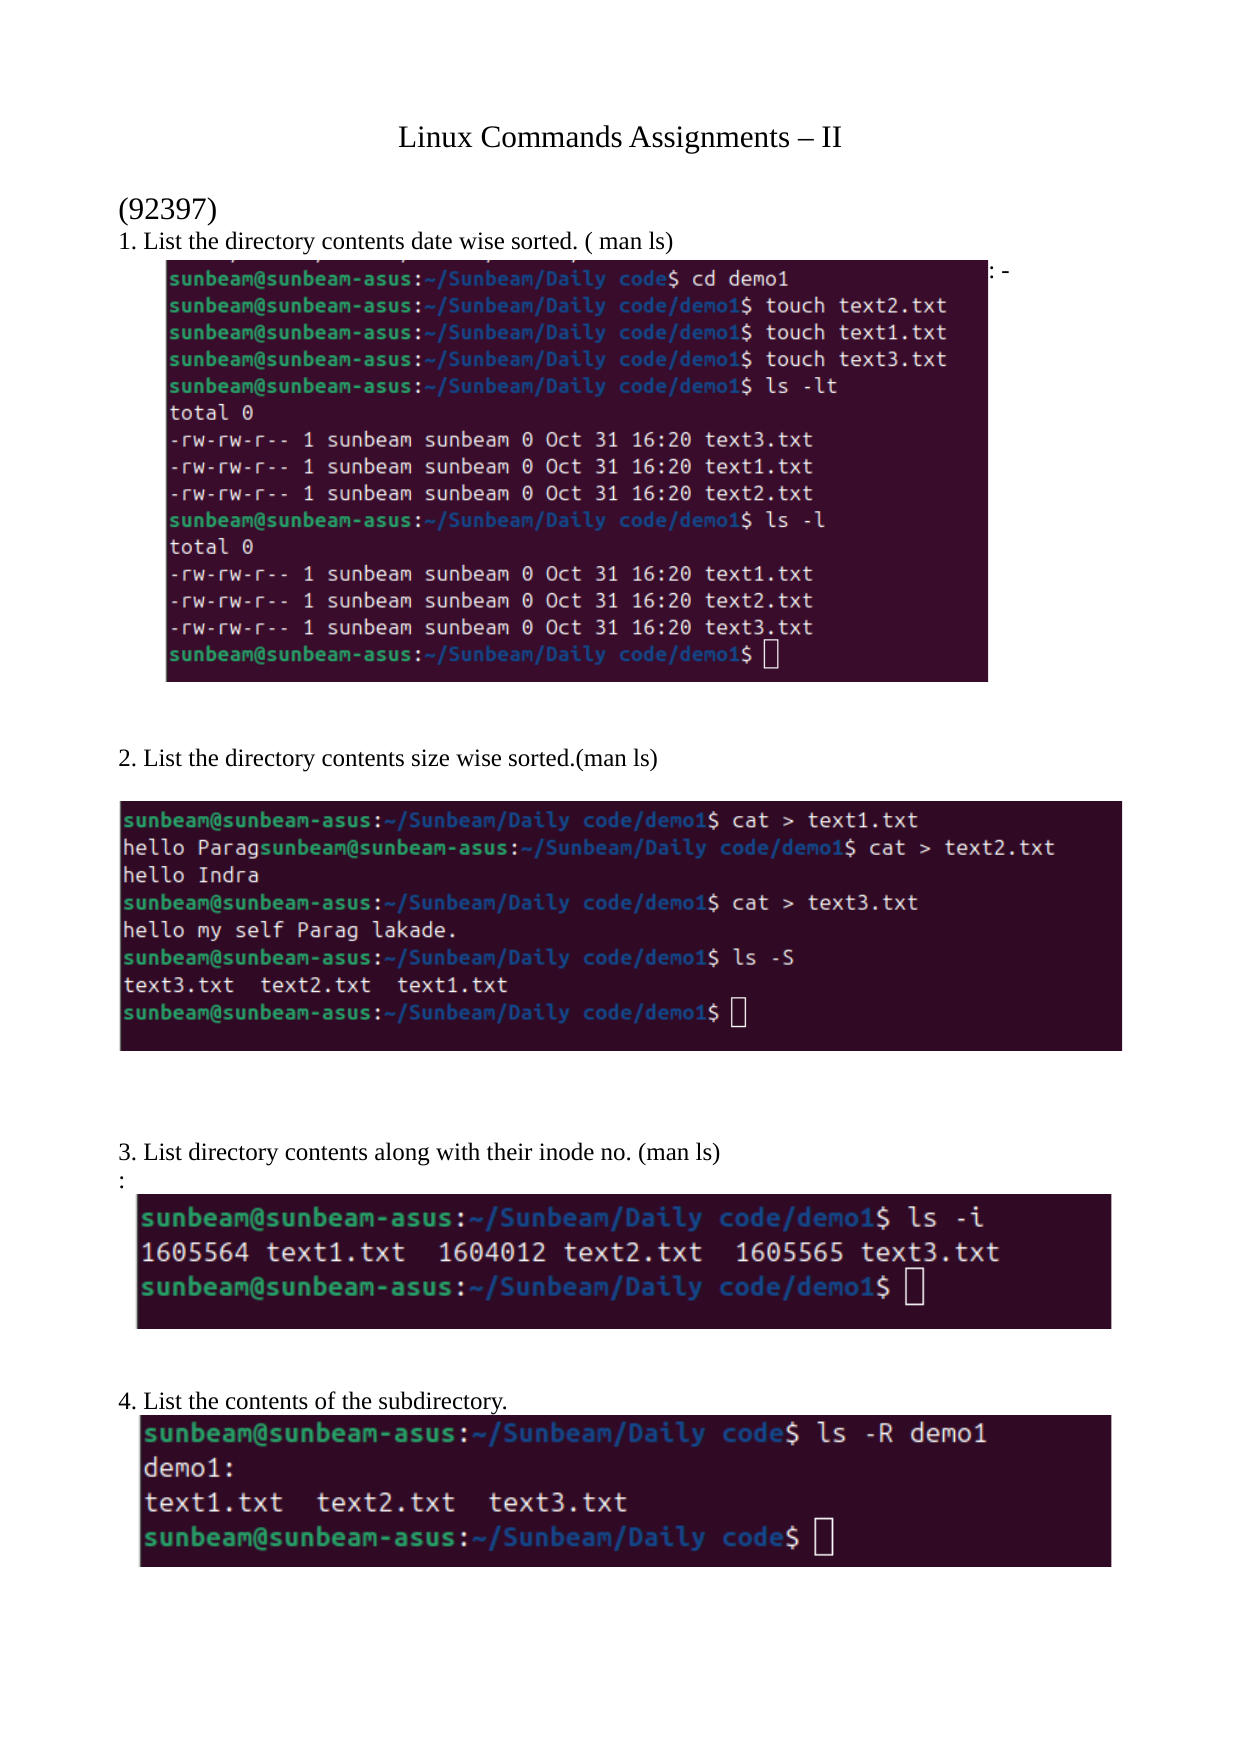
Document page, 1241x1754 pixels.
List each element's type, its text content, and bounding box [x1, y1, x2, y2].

picture [128, 1194, 1112, 1329]
text : - [118, 255, 1122, 283]
text : [118, 1166, 1122, 1194]
text 3. List directory contents along with their inode no. (man ls) [118, 1137, 1122, 1166]
text (92397) [118, 190, 1122, 226]
text 2. List the directory contents size wise sorted.(man ls) [118, 743, 1122, 772]
picture [118, 801, 1123, 1051]
picture [164, 260, 989, 682]
text Linux Commands Assignments – II [118, 118, 1122, 154]
text 1. List the directory contents date wise sorted. ( man ls) [118, 226, 1122, 255]
picture [128, 1415, 1112, 1567]
text 4. List the contents of the subdirectory. [118, 1386, 1122, 1415]
